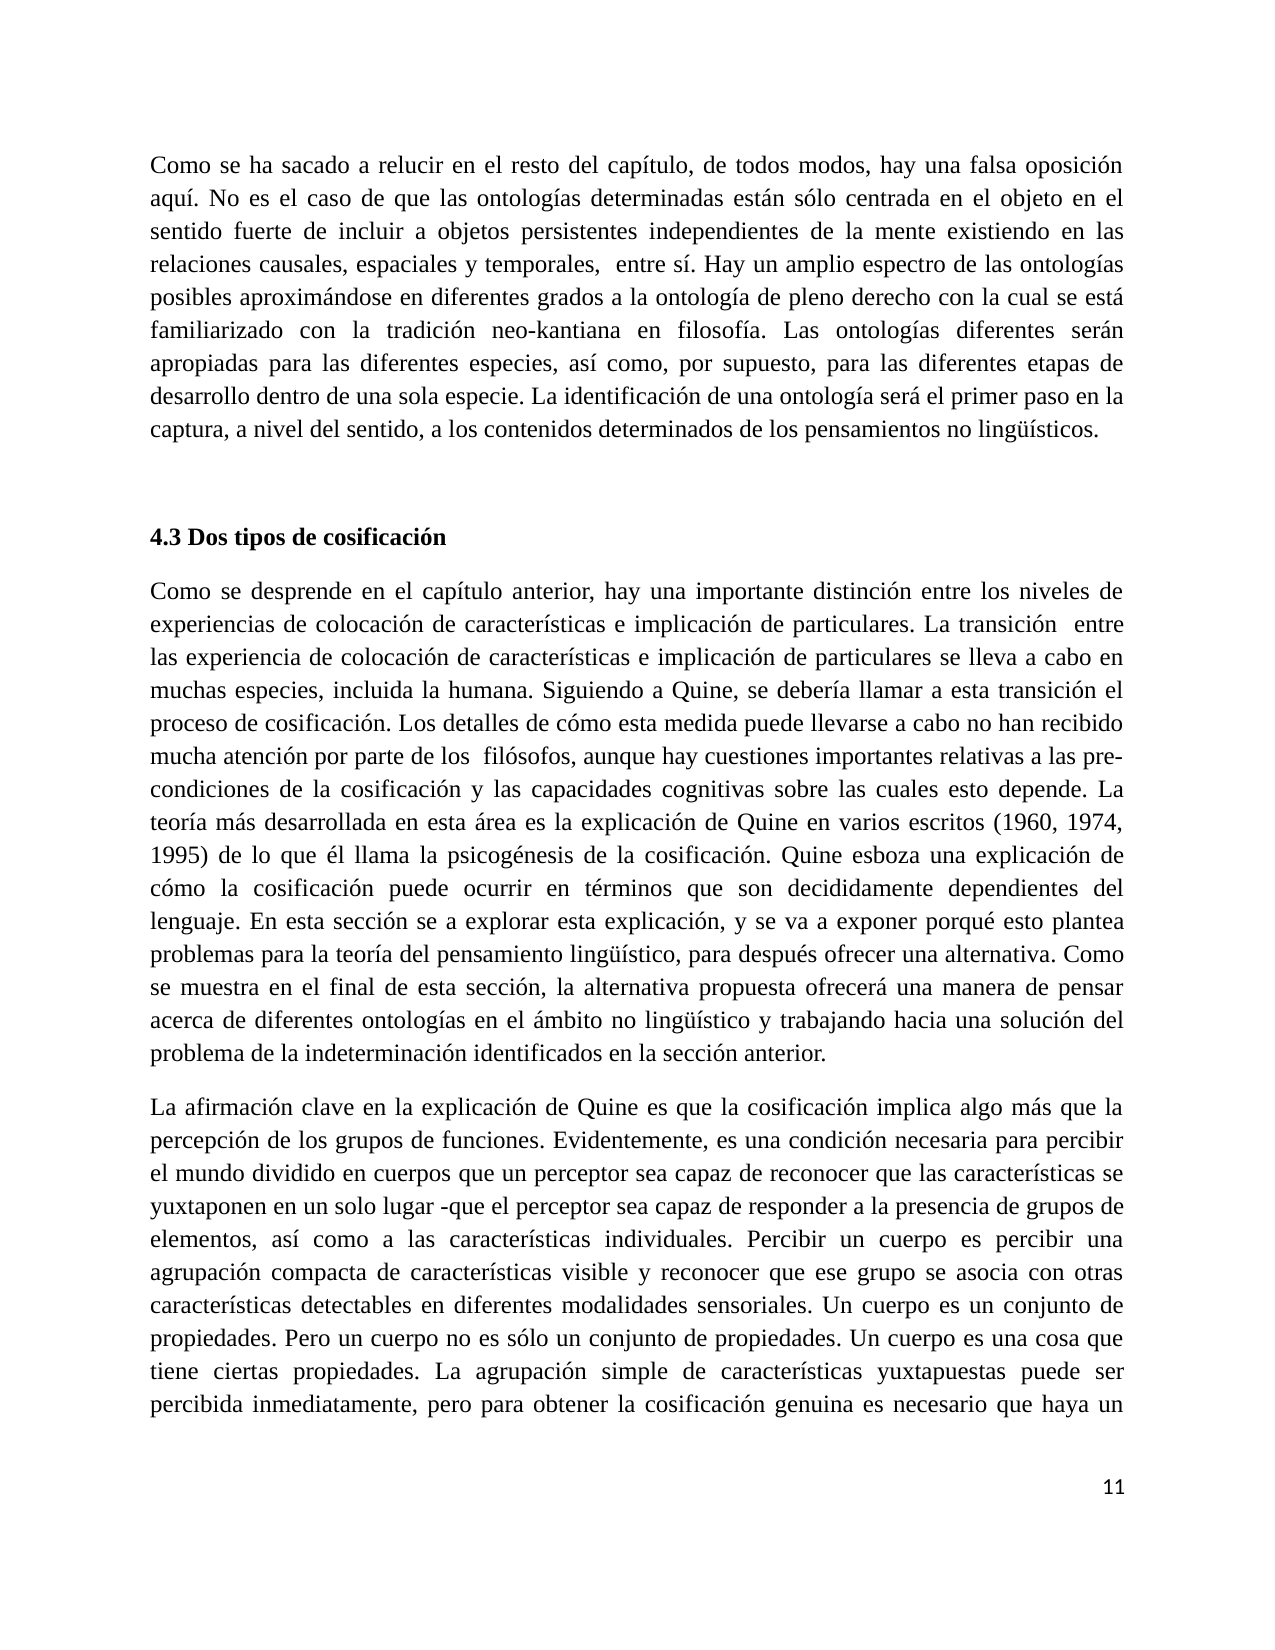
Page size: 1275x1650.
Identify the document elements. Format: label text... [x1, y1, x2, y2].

text Como se ha sacado a relucir en el resto del capítulo, de todos modos, hay una falsa oposición aquí. No es el caso de que las ontologías determinadas están sólo centrada en el objeto en el sentido fuerte de incluir a objetos persistentes independientes de la mente existiendo en las relaciones causales, espaciales y temporales, entre sí. Hay un amplio espectro de las ontologías posibles aproximándose en diferentes grados a la ontología de pleno derecho con la cual se está familiarizado con la tradición neo-kantiana en filosofía. Las ontologías diferentes serán apropiadas para las diferentes especies, así como, por supuesto, para las diferentes etapas de desarrollo dentro de una sola especie. La identificación de una ontología será el primer paso en la captura, a nivel del sentido, a los contenidos determinados de los pensamientos no lingüísticos. [150, 150, 1125, 443]
text La afirmación clave en la explicación de Quine es que la cosificación implica algo más que la percepción de los grupos de funciones. Evidentemente, es una condición necesaria para percibir el mundo dividido en cuerpos que un perceptor sea capaz de reconocer que las características se yuxtaponen en un solo lugar -que el perceptor sea capaz de responder a la presencia de grupos de elementos, así como a las características individuales. Percibir un cuerpo es percibir una agrupación compacta de características visible y reconocer que ese grupo se asocia con otras características detectables en diferentes modalidades sensoriales. Un cuerpo es un conjunto de propiedades. Pero un cuerpo no es sólo un conjunto de propiedades. Un cuerpo es una cosa que tiene ciertas propiedades. La agrupación simple de características yuxtapuestas puede ser percibida inmediatamente, pero para obtener la cosificación genuina es necesario que haya un [150, 1092, 1125, 1418]
text Como se desprende en el capítulo anterior, hay una importante distinción entre los niveles de experiencias de colocación de características e implicación de particulares. La transición entre las experiencia de colocación de características e implicación de particulares se lleva a cabo en muchas especies, incluida la humana. Siguiendo a Quine, se debería llamar a esta transición el proceso de cosificación. Los detalles de cómo esta medida puede llevarse a cabo no han recibido mucha atención por parte de los filósofos, aunque hay cuestiones importantes relativas a las pre-condiciones de la cosificación y las capacidades cognitivas sobre las cuales esto depende. La teoría más desarrollada en esta área es la explicación de Quine en varios escritos (1960, 1974, 1995) de lo que él llama la psicogénesis de la cosificación. Quine esboza una explicación de cómo la cosificación puede ocurrir en términos que son decididamente dependientes del lenguaje. En esta sección se a explorar esta explicación, y se va a exponer porqué esto plantea problemas para la teoría del pensamiento lingüístico, para después ofrecer una alternativa. Como se muestra en el final de esta sección, la alternativa propuesta ofrecerá una manera de pensar acerca de diferentes ontologías en el ámbito no lingüístico y trabajando hacia una solución del problema de la indeterminación identificados en la sección anterior. [150, 576, 1125, 1067]
text 4.3 Dos tipos de cosificación [150, 522, 1125, 551]
